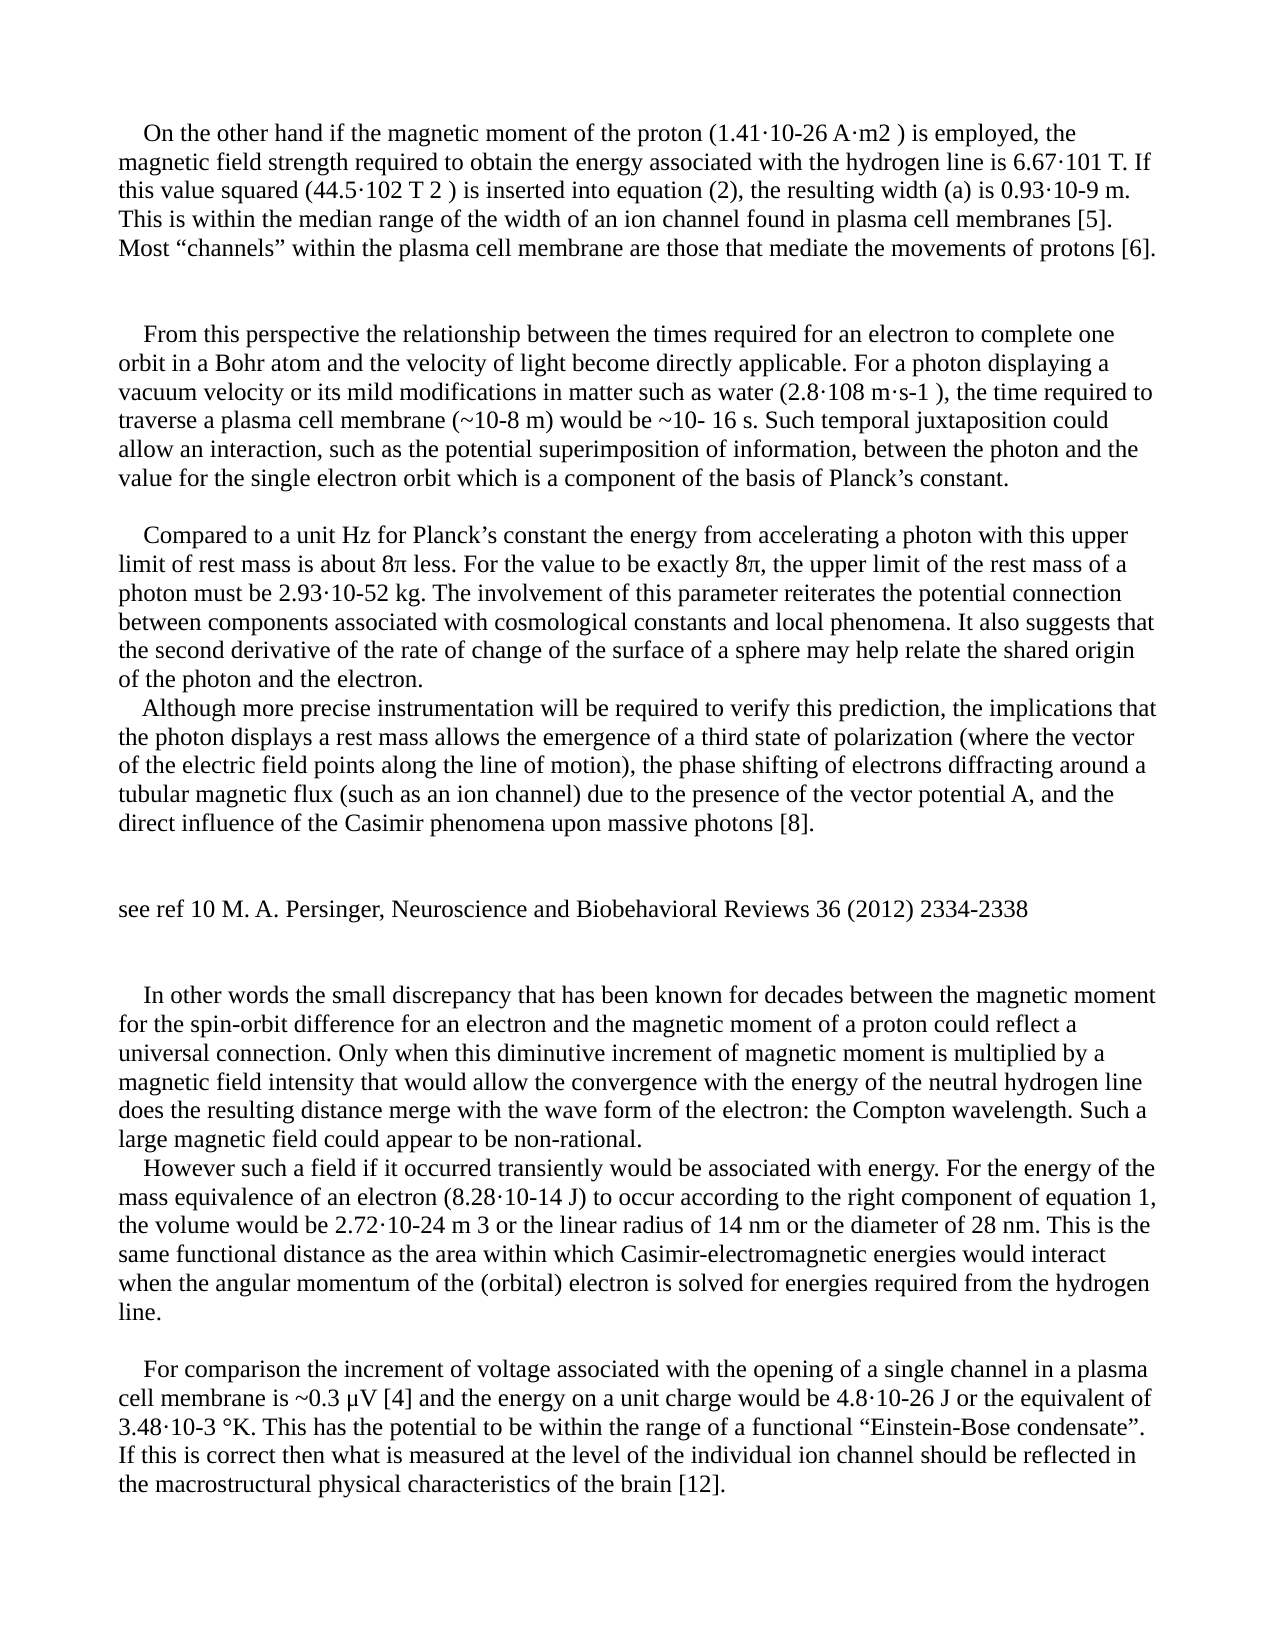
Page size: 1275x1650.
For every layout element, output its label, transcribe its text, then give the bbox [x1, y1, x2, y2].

text However such a field if it occurred transiently would be associated with energy. For the energy of the mass equivalence of an electron (8.28·10-14 J) to occur according to the right component of equation 1, the volume would be 2.72·10-24 m 3 or the linear radius of 14 nm or the diameter of 28 nm. This is the same functional distance as the area within which Casimir-electromagnetic energies would interact when the angular momentum of the (orbital) electron is solved for energies required from the hydrogen line. [118, 1153, 1157, 1326]
text Although more precise instrumentation will be required to verify this prediction, the implications that the photon displays a rest mass allows the emergence of a third state of polarization (where the vector of the electric field points along the line of motion), the phase shifting of electrons diffracting around a tubular magnetic flux (such as an ion channel) due to the presence of the vector potential A, and the direct influence of the Casimir phenomena upon massive photons [8]. [118, 693, 1157, 837]
text From this perspective the relationship between the times required for an electron to complete one orbit in a Bohr atom and the velocity of light become directly applicable. For a photon displaying a vacuum velocity or its mild modifications in matter such as water (2.8·108 m·s-1 ), the time required to traverse a plasma cell membrane (~10-8 m) would be ~10- 16 s. Such temporal juxtaposition could allow an interaction, such as the potential superimposition of information, between the photon and the value for the single electron orbit which is a component of the basis of Planck’s constant. [118, 319, 1157, 492]
text On the other hand if the magnetic moment of the proton (1.41·10-26 A·m2 ) is employed, the magnetic field strength required to obtain the energy associated with the hydrogen line is 6.67·101 T. If this value squared (44.5·102 T 2 ) is inserted into equation (2), the resulting width (a) is 0.93·10-9 m. This is within the median range of the width of an ion channel found in plasma cell membranes [5]. Most “channels” within the plasma cell membrane are those that mediate the movements of protons [6]. [118, 118, 1157, 262]
text For comparison the increment of voltage associated with the opening of a single channel in a plasma cell membrane is ~0.3 μV [4] and the energy on a unit charge would be 4.8·10-26 J or the equivalent of 3.48·10-3 °K. This has the potential to be within the range of a functional “Einstein-Bose condensate”. If this is correct then what is measured at the level of the individual ion channel should be reflected in the macrostructural physical characteristics of the brain [12]. [118, 1354, 1157, 1498]
text see ref 10 M. A. Persinger, Neuroscience and Biobehavioral Reviews 36 (2012) 2334-2338 [118, 894, 1157, 923]
text Compared to a unit Hz for Planck’s constant the energy from accelerating a photon with this upper limit of rest mass is about 8π less. For the value to be exactly 8π, the upper limit of the rest mass of a photon must be 2.93·10-52 kg. The involvement of this parameter reiterates the potential connection between components associated with cosmological constants and local phenomena. It also suggests that the second derivative of the rate of change of the surface of a sphere may help relate the shared origin of the photon and the electron. [118, 521, 1157, 693]
text In other words the small discrepancy that has been known for decades between the magnetic moment for the spin-orbit difference for an electron and the magnetic moment of a proton could reflect a universal connection. Only when this diminutive increment of magnetic moment is multiplied by a magnetic field intensity that would allow the convergence with the energy of the neutral hydrogen line does the resulting distance merge with the wave form of the electron: the Compton wavelength. Such a large magnetic field could appear to be non-rational. [118, 981, 1157, 1153]
